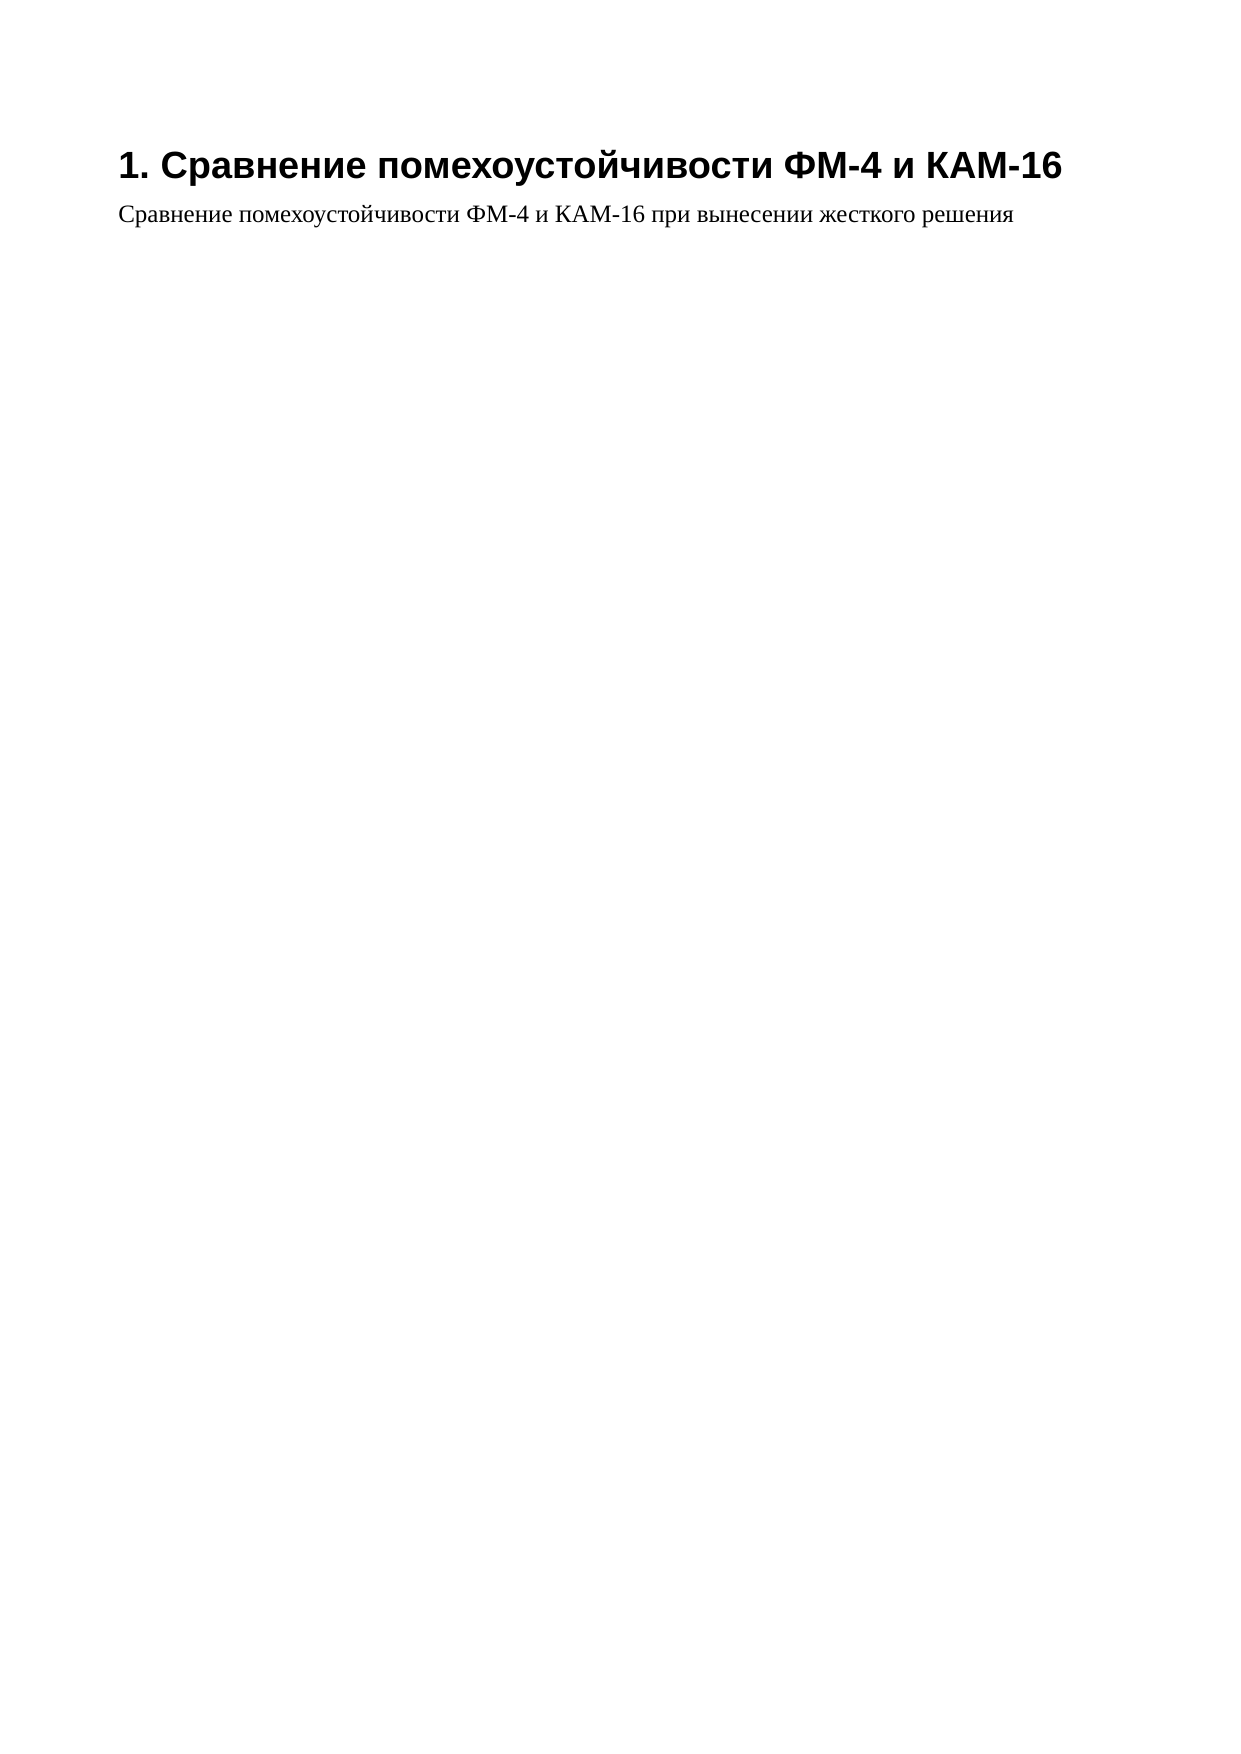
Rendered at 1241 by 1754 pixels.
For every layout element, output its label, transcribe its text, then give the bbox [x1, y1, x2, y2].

subtitle 1. Сравнение помехоустойчивости ФМ-4 и КАМ-16 [118, 143, 1122, 187]
text Сравнение помехоустойчивости ФМ-4 и КАМ-16 при вынесении жесткого решения [118, 199, 1122, 228]
